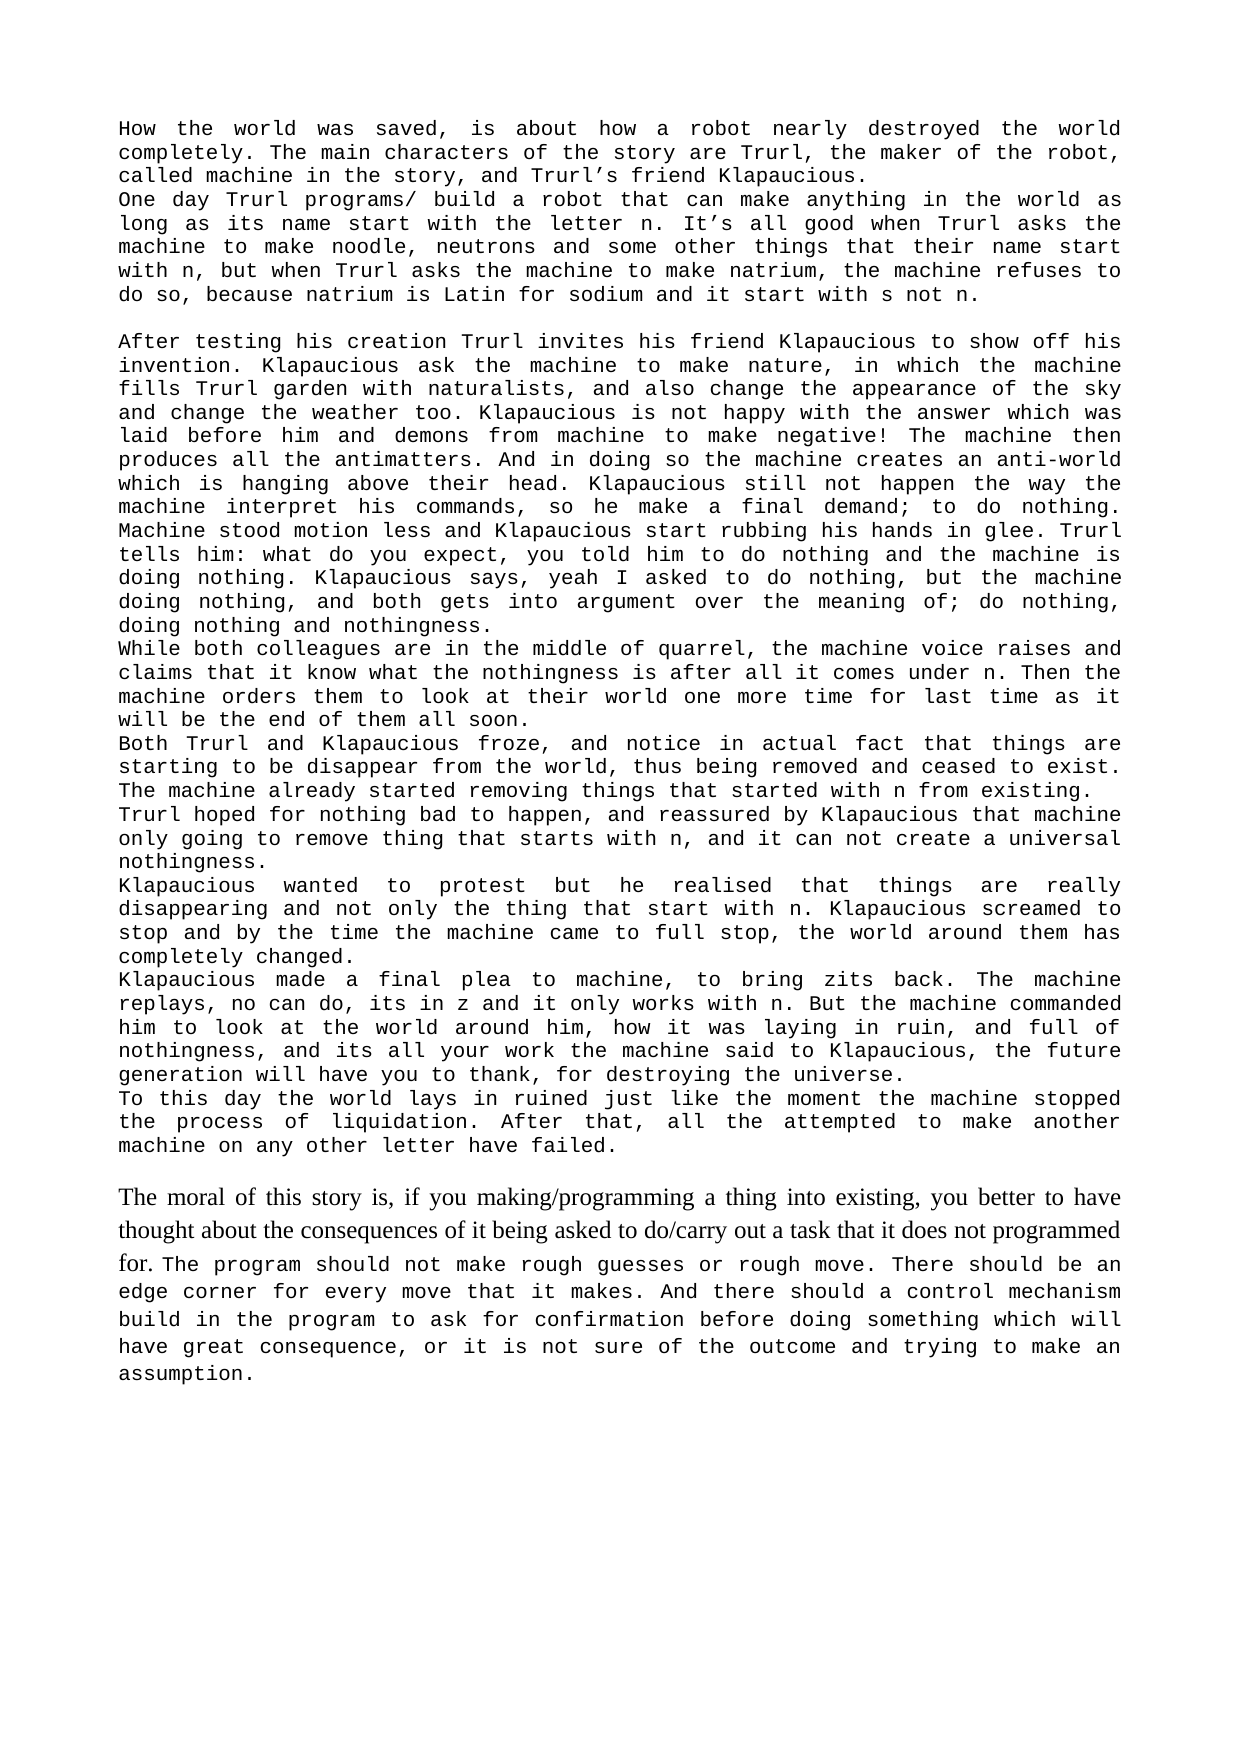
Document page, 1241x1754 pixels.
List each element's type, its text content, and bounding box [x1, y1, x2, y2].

text One day Trurl programs/ build a robot that can make anything in the world as long as its name start with the letter n. It’s all good when Trurl asks the machine to make noodle, neutrons and some other things that their name start with n, but when Trurl asks the machine to make natrium, the machine refuses to do so, because natrium is Latin for sodium and it start with s not n. [118, 189, 1122, 307]
text After testing his creation Trurl invites his friend Klapaucious to show off his invention. Klapaucious ask the machine to make nature, in which the machine fills Trurl garden with naturalists, and also change the appearance of the sky and change the weather too. Klapaucious is not happy with the answer which was laid before him and demons from machine to make negative! The machine then produces all the antimatters. And in doing so the machine creates an anti-world which is hanging above their head. Klapaucious still not happen the way the machine interpret his commands, so he make a final demand; to do nothing. Machine stood motion less and Klapaucious start rubbing his hands in glee. Trurl tells him: what do you expect, you told him to do nothing and the machine is doing nothing. Klapaucious says, yeah I asked to do nothing, but the machine doing nothing, and both gets into argument over the meaning of; do nothing, doing nothing and nothingness. [118, 331, 1122, 638]
text How the world was saved, is about how a robot nearly destroyed the world completely. The main characters of the story are Trurl, the maker of the robot, called machine in the story, and Trurl’s friend Klapaucious. [118, 118, 1122, 189]
text While both colleagues are in the middle of quarrel, the machine voice raises and claims that it know what the nothingness is after all it comes under n. Then the machine orders them to look at their world one more time for last time as it will be the end of them all soon. [118, 638, 1122, 733]
text Klapaucious wanted to protest but he realised that things are really disappearing and not only the thing that start with n. Klapaucious screamed to stop and by the time the machine came to full stop, the world around them has completely changed. [118, 875, 1122, 969]
text Klapaucious made a final plea to machine, to bring zits back. The machine replays, no can do, its in z and it only works with n. But the machine commanded him to look at the world around him, how it was laying in ruin, and full of nothingness, and its all your work the machine said to Klapaucious, the future generation will have you to thank, for destroying the universe. [118, 969, 1122, 1088]
text Both Trurl and Klapaucious froze, and notice in actual fact that things are starting to be disappear from the world, thus being removed and ceased to exist. The machine already started removing things that started with n from existing. [118, 733, 1122, 804]
text To this day the world lays in ruined just like the moment the machine stopped the process of liquidation. After that, all the attempted to make another machine on any other letter have failed. [118, 1088, 1122, 1158]
text Trurl hoped for nothing bad to happen, and reassured by Klapaucious that machine only going to remove thing that starts with n, and it can not create a universal nothingness. [118, 804, 1122, 875]
text The moral of this story is, if you making/programming a thing into existing, you better to have thought about the consequences of it being asked to do/carry out a task that it does not programmed for. The program should not make rough guesses or rough move. There should be an edge corner for every move that it makes. And there should a control mechanism build in the program to ask for confirmation before doing something which will have great consequence, or it is not sure of the outcome and trying to make an assumption. [118, 1182, 1122, 1387]
